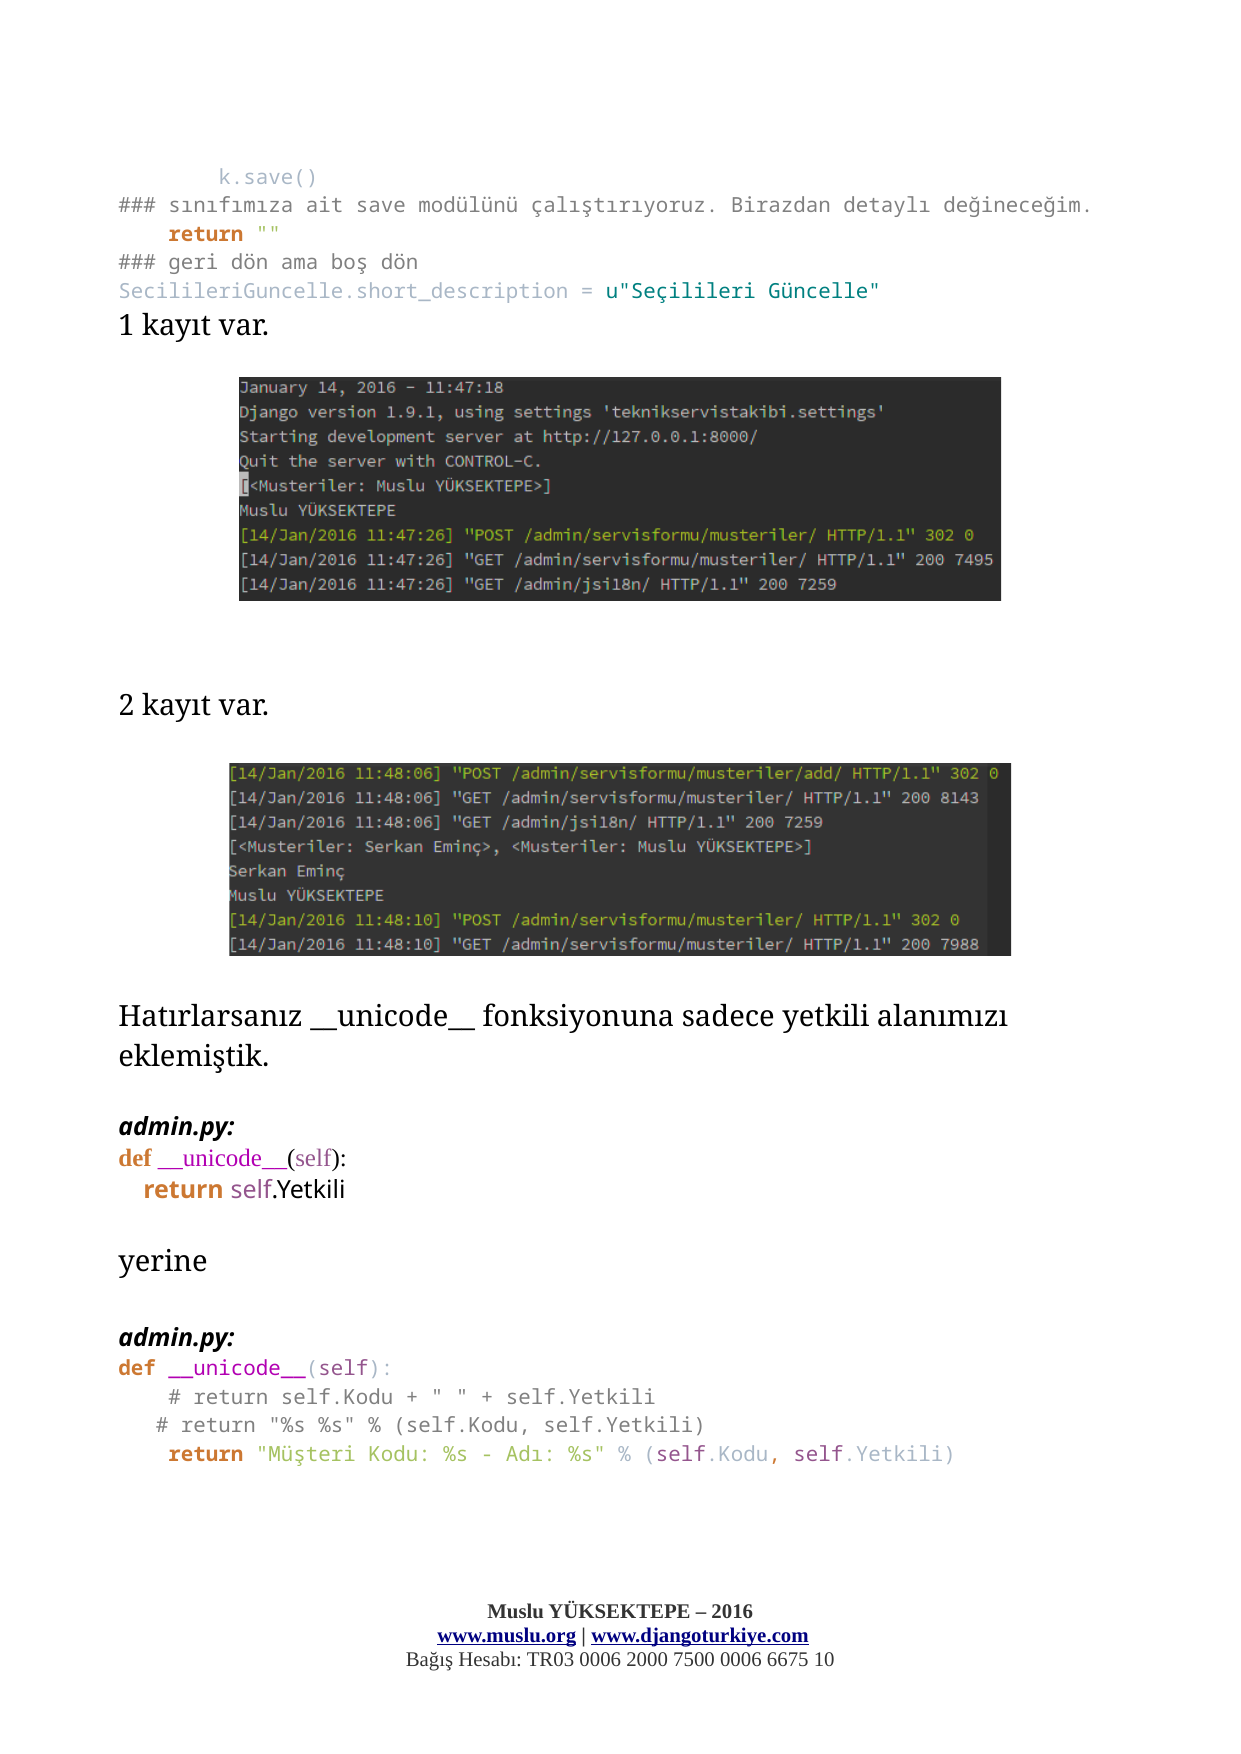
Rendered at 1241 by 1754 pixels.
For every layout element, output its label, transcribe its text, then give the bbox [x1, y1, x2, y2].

text def __unicode__(self): [118, 1353, 1122, 1382]
text yerine [118, 1240, 1122, 1280]
text return "Müşteri Kodu: %s - Adı: %s" % (self.Kodu, self.Yetkili) [118, 1439, 1122, 1467]
text # return "%s %s" % (self.Kodu, self.Yetkili) [118, 1410, 1122, 1439]
text 2 kayıt var. [118, 684, 1122, 724]
picture [239, 377, 1002, 601]
text ### sınıfımıza ait save modülünü çalıştırıyoruz. Birazdan detaylı değineceğim. [118, 190, 1122, 219]
text 1 kayıt var. [118, 304, 1122, 344]
text return "" [118, 219, 1122, 247]
text admin.py: [118, 1319, 1122, 1353]
text SecilileriGuncelle.short_description = u"Seçilileri Güncelle" [118, 276, 1122, 304]
text # return self.Kodu + " " + self.Yetkili [118, 1382, 1122, 1410]
text k.save() [118, 162, 1122, 190]
text admin.py: [118, 1109, 1122, 1143]
text def __unicode__(self): [118, 1143, 1122, 1172]
picture [229, 763, 1012, 956]
text return self.Yetkili [118, 1172, 1122, 1206]
text Hatırlarsanız __unicode__ fonksiyonuna sadece yetkili alanımızı eklemiştik. [118, 996, 1122, 1075]
text ### geri dön ama boş dön [118, 247, 1122, 276]
